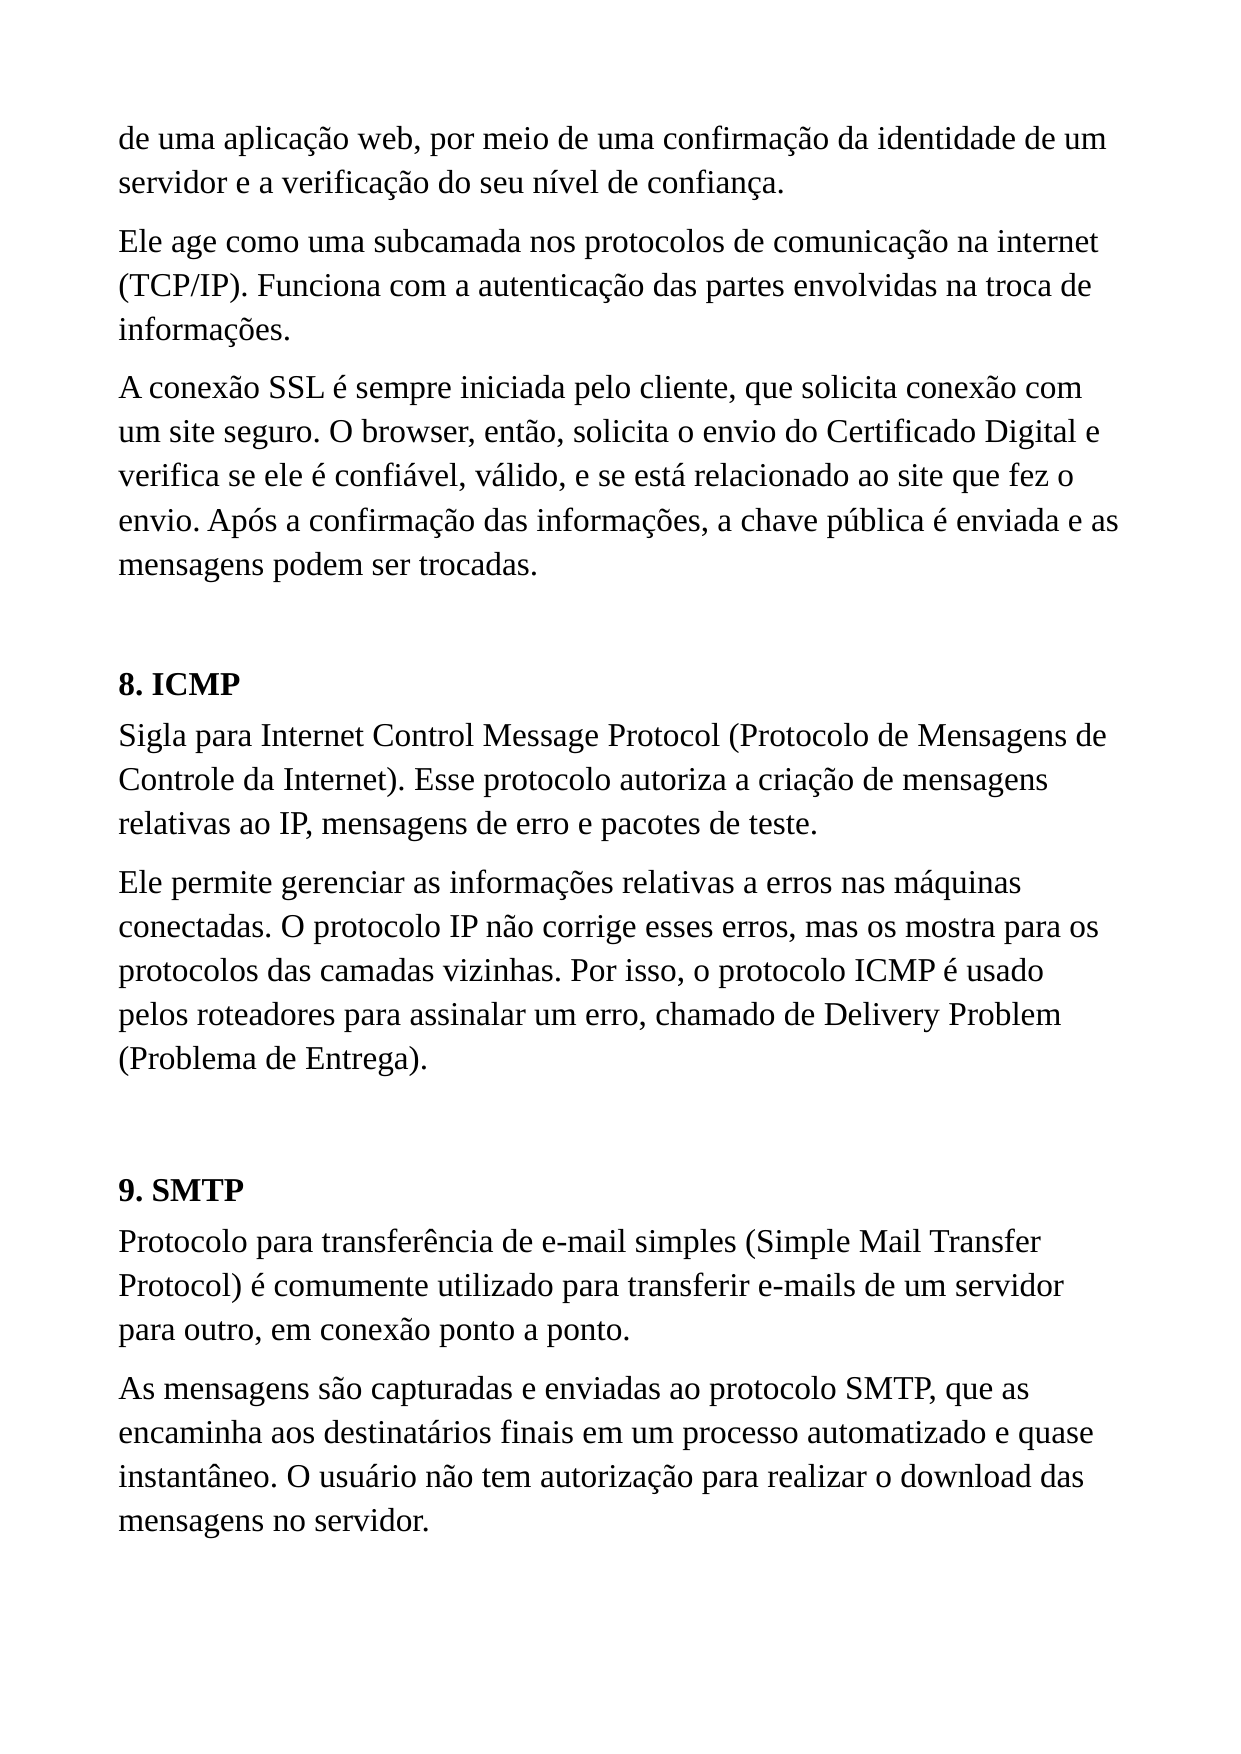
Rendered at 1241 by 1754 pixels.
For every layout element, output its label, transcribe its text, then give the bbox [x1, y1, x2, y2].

text As mensagens são capturadas e enviadas ao protocolo SMTP, que as encaminha aos destinatários finais em um processo automatizado e quase instantâneo. O usuário não tem autorização para realizar o download das mensagens no servidor. [118, 1368, 1122, 1538]
subtitle 8. ICMP [118, 665, 1122, 703]
text Ele permite gerenciar as informações relativas a erros nas máquinas conectadas. O protocolo IP não corrige esses erros, mas os mostra para os protocolos das camadas vizinhas. Por isso, o protocolo ICMP é usado pelos roteadores para assinalar um erro, chamado de Delivery Problem (Problema de Entrega). [118, 862, 1122, 1077]
text Sigla para Internet Control Message Protocol (Protocolo de Mensagens de Controle da Internet). Esse protocolo autoriza a criação de mensagens relativas ao IP, mensagens de erro e pacotes de teste. [118, 716, 1122, 842]
subtitle 9. SMTP [118, 1170, 1122, 1209]
text A conexão SSL é sempre iniciada pelo cliente, que solicita conexão com um site seguro. O browser, então, solicita o envio do Certificado Digital e verifica se ele é confiável, válido, e se está relacionado ao site que fez o envio. Após a confirmação das informações, a chave pública é enviada e as mensagens podem ser trocadas. [118, 368, 1122, 582]
text de uma aplicação web, por meio de uma confirmação da identidade de um servidor e a verificação do seu nível de confiança. [118, 118, 1122, 201]
text Ele age como uma subcamada nos protocolos de comunicação na internet (TCP/IP). Funciona com a autenticação das partes envolvidas na troca de informações. [118, 221, 1122, 347]
text Protocolo para transferência de e-mail simples (Simple Mail Transfer Protocol) é comumente utilizado para transferir e-mails de um servidor para outro, em conexão ponto a ponto. [118, 1221, 1122, 1348]
